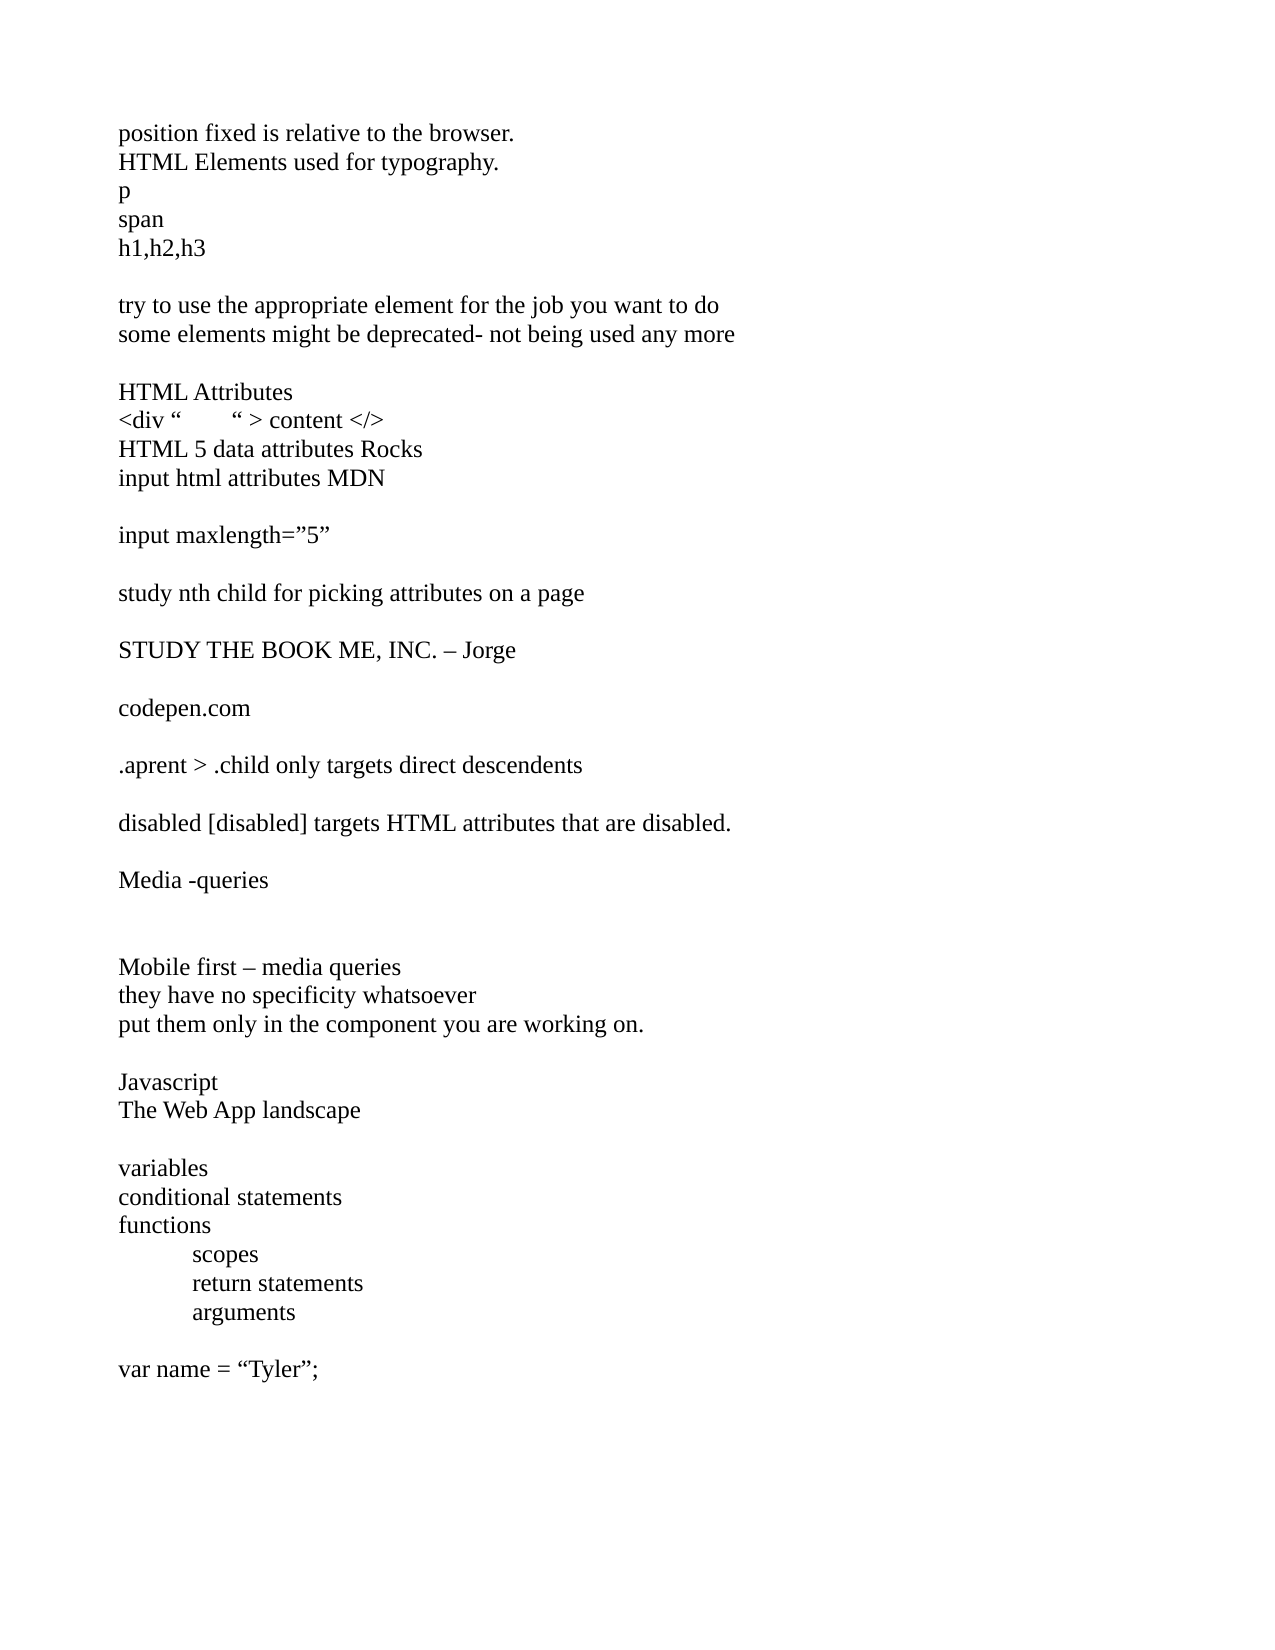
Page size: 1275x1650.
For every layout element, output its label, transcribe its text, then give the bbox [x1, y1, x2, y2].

text scopes [118, 1239, 1157, 1268]
text input html attributes MDN [118, 463, 1157, 492]
text codepen.com [118, 693, 1157, 722]
text h1,h2,h3 [118, 233, 1157, 262]
text HTML 5 data attributes Rocks [118, 434, 1157, 463]
text input maxlength=”5” [118, 521, 1157, 549]
text position fixed is relative to the browser. [118, 118, 1157, 147]
text put them only in the component you are working on. [118, 1009, 1157, 1038]
text p [118, 176, 1157, 204]
text .aprent > .child only targets direct descendents [118, 751, 1157, 779]
text Media -queries [118, 866, 1157, 894]
text <div “ “ > content </> [118, 406, 1157, 434]
text some elements might be deprecated- not being used any more [118, 319, 1157, 348]
text functions [118, 1211, 1157, 1239]
text arguments [118, 1297, 1157, 1326]
text Mobile first – media queries [118, 952, 1157, 981]
text they have no specificity whatsoever [118, 981, 1157, 1009]
text try to use the appropriate element for the job you want to do [118, 291, 1157, 319]
text HTML Attributes [118, 377, 1157, 406]
text conditional statements [118, 1182, 1157, 1211]
text variables [118, 1153, 1157, 1182]
text study nth child for picking attributes on a page [118, 578, 1157, 607]
text Javascript [118, 1067, 1157, 1096]
text var name = “Tyler”; [118, 1354, 1157, 1383]
text HTML Elements used for typography. [118, 147, 1157, 176]
text span [118, 204, 1157, 233]
text disabled [disabled] targets HTML attributes that are disabled. [118, 808, 1157, 837]
text return statements [118, 1268, 1157, 1297]
text The Web App landscape [118, 1096, 1157, 1124]
text STUDY THE BOOK ME, INC. – Jorge [118, 636, 1157, 664]
